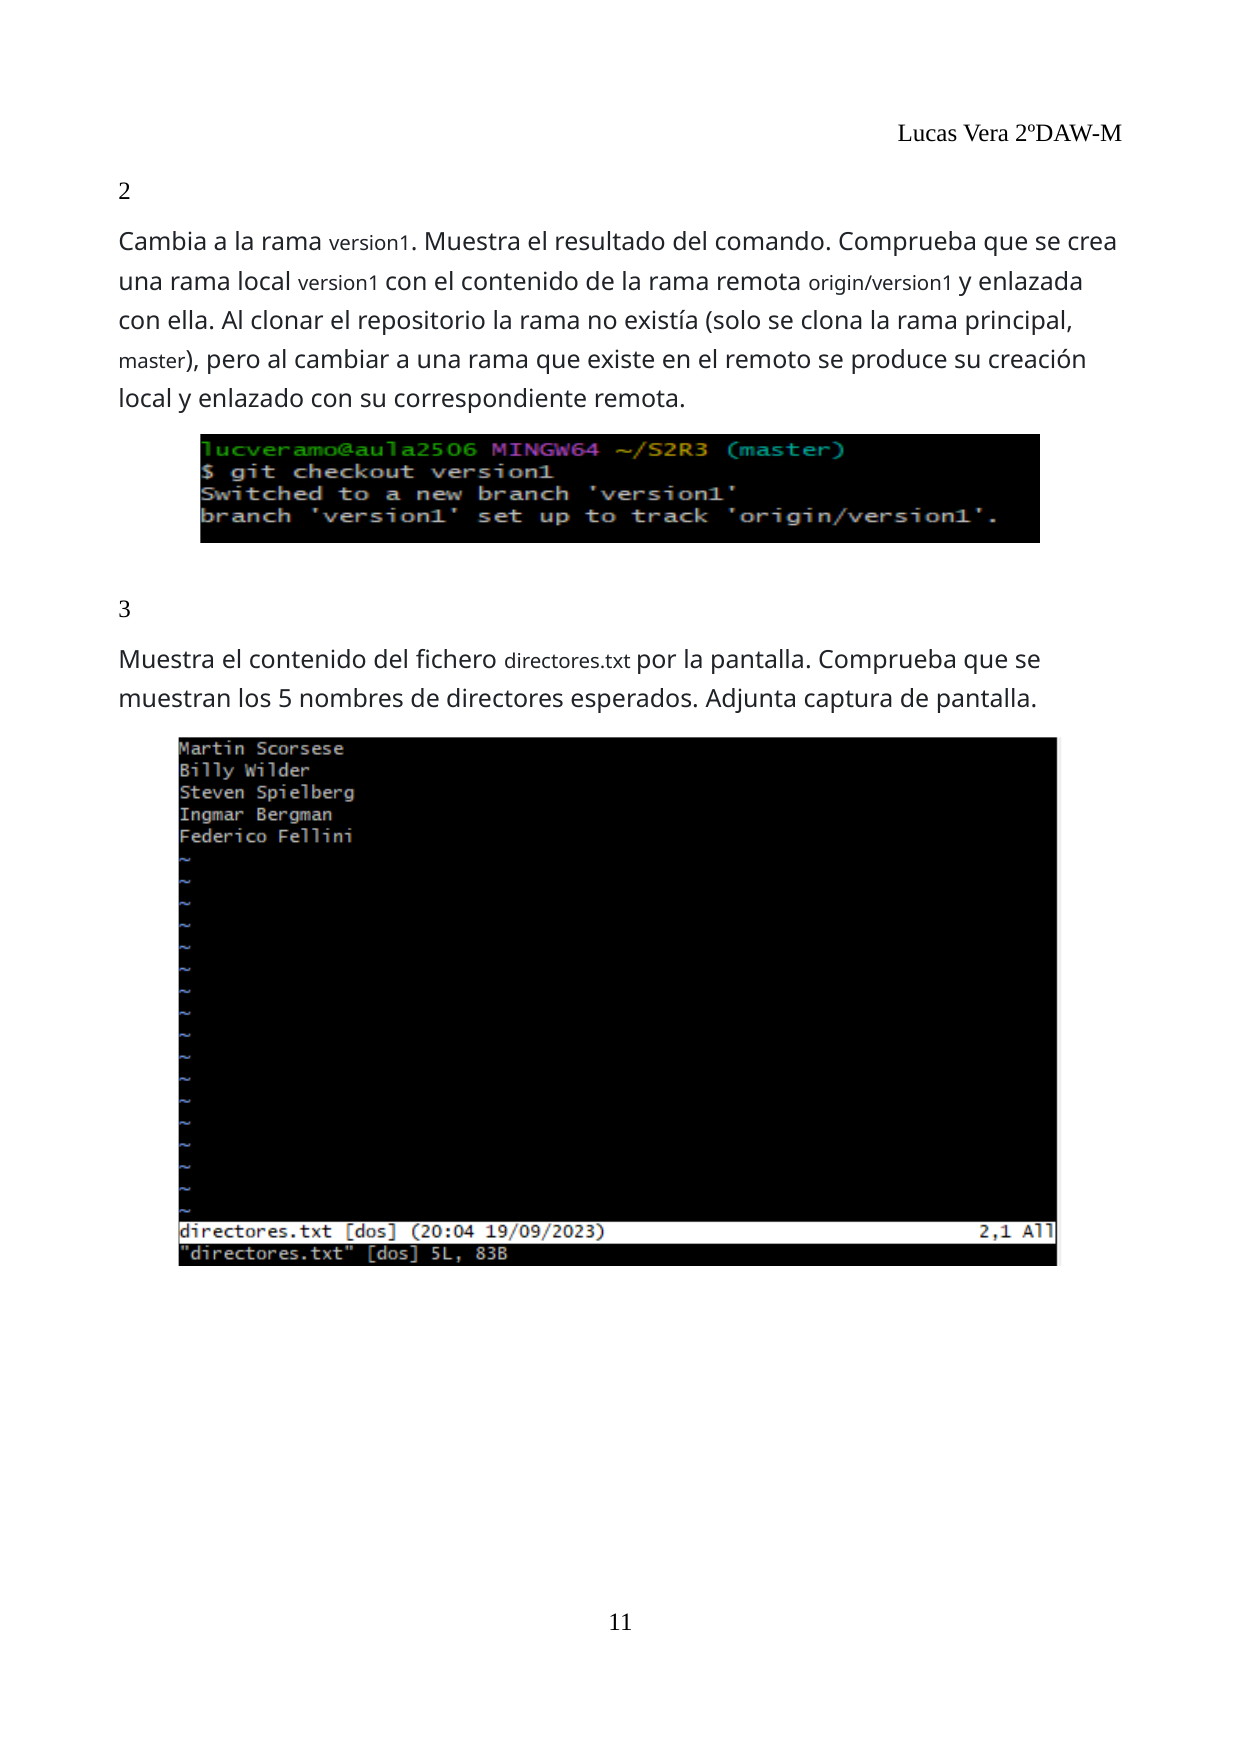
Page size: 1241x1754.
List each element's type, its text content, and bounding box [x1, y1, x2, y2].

text 3 [118, 594, 1122, 623]
text Cambia a la rama version1. Muestra el resultado del comando. Comprueba que se crea una rama local version1 con el contenido de la rama remota origin/version1 y enlazada con ella. Al clonar el repositorio la rama no existía (solo se clona la rama principal, master), pero al cambiar a una rama que existe en el remoto se produce su creación local y enlazado con su correspondiente remota. [118, 224, 1122, 415]
text 2 [118, 176, 1122, 205]
text Muestra el contenido del fichero directores.txt por la pantalla. Comprueba que se muestran los 5 nombres de directores esperados. Adjunta captura de pantalla. [118, 642, 1122, 715]
picture [178, 736, 1062, 1266]
picture [200, 434, 1040, 543]
